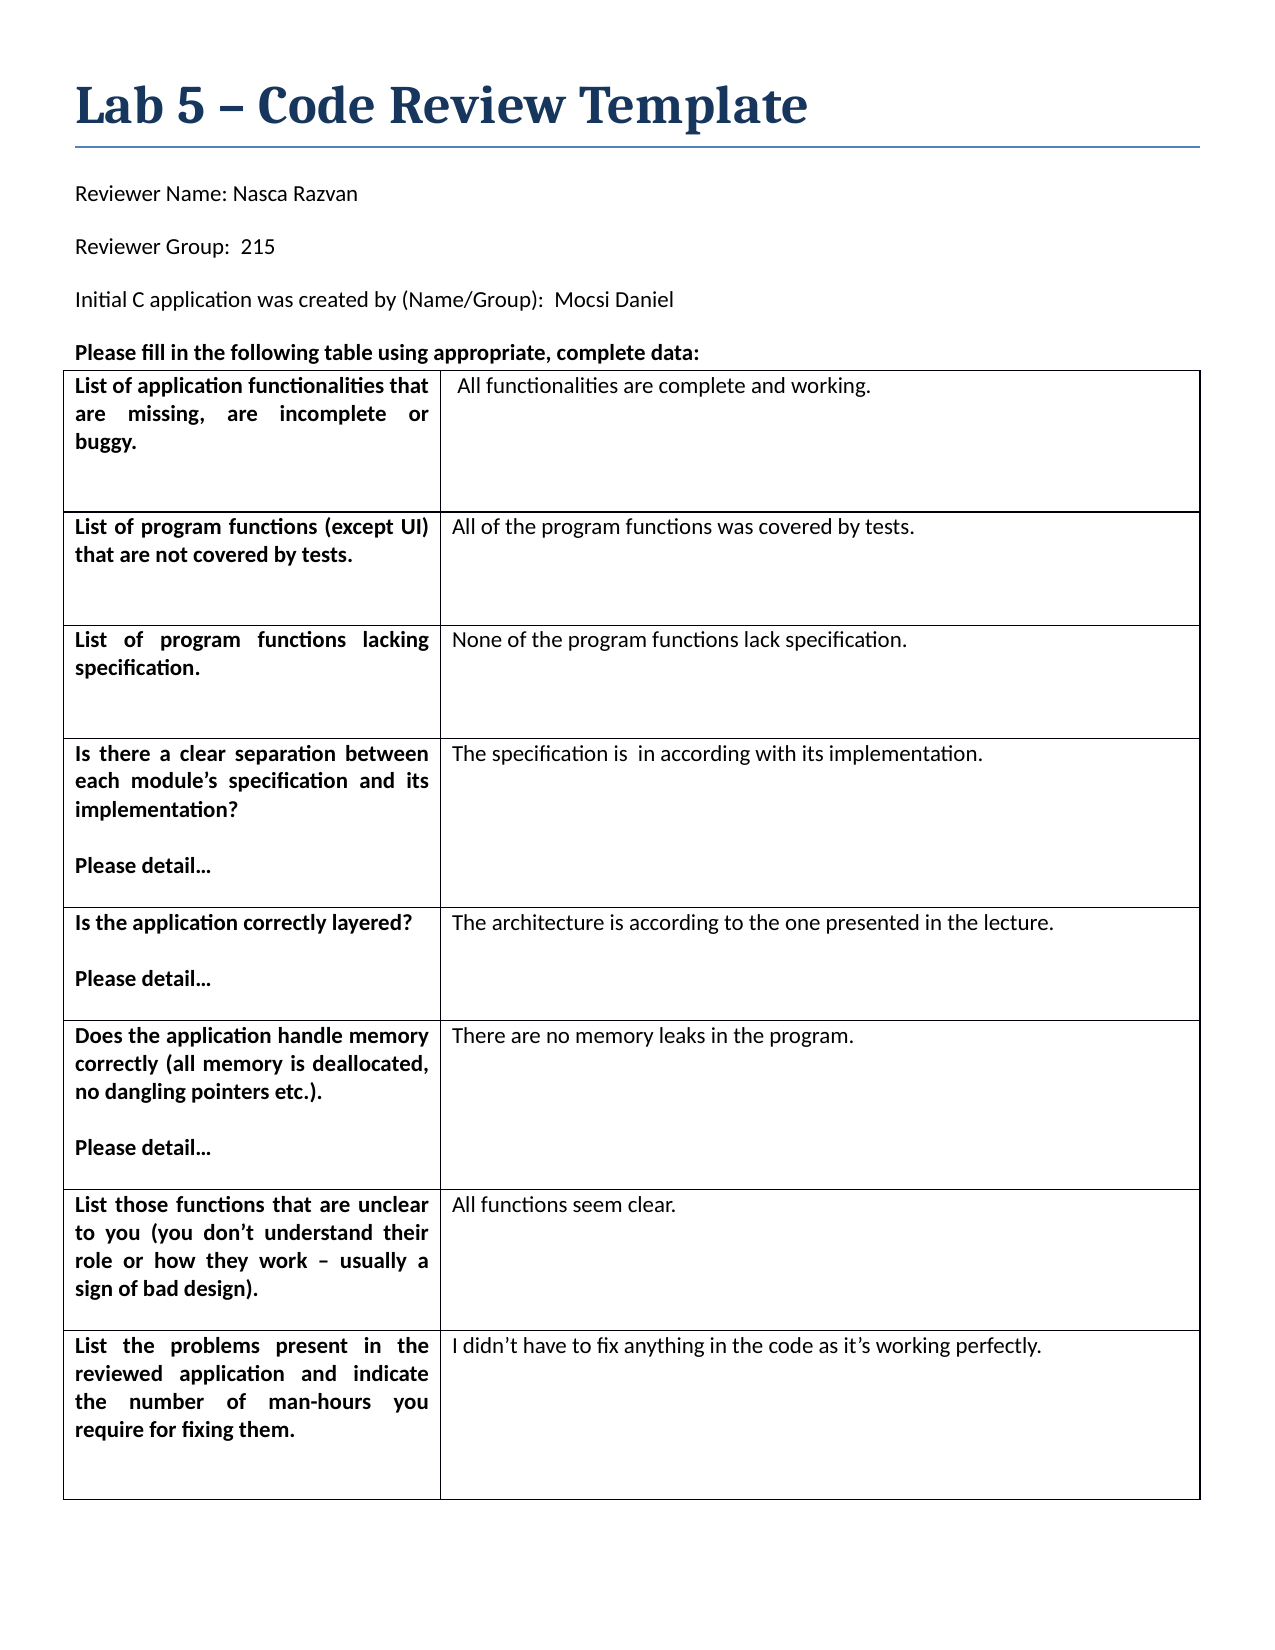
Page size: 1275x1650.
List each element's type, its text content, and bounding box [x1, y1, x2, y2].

table_cell None of the program functions lack specification. [441, 626, 1199, 738]
table_header All functionalities are complete and working. [441, 371, 1199, 511]
table_cell The specification is in according with its implementation. [441, 739, 1199, 907]
table_cell List of program functions lacking specification. [64, 626, 440, 738]
table_cell There are no memory leaks in the program. [441, 1021, 1199, 1189]
text Reviewer Name: Nasca Razvan [75, 179, 1200, 207]
text Please fill in the following table using appropriate, complete data: [75, 338, 1200, 366]
title Lab 5 – Code Review Template [75, 75, 1200, 146]
text Initial C application was created by (Name/Group): Mocsi Daniel [75, 285, 1200, 313]
table_cell Does the application handle memory correctly (all memory is deallocated, no dangling pointers etc.). Please detail… [64, 1021, 440, 1189]
table_cell All of the program functions was covered by tests. [441, 513, 1199, 624]
text Reviewer Group: 215 [75, 232, 1200, 260]
table_header List of application functionalities that are missing, are incomplete or buggy. [64, 371, 440, 511]
table_cell The architecture is according to the one presented in the lecture. [441, 908, 1199, 1020]
table_cell All functions seem clear. [441, 1190, 1199, 1330]
table_cell List of program functions (except UI) that are not covered by tests. [64, 513, 440, 624]
table_cell List the problems present in the reviewed application and indicate the number of man-hours you require for fixing them. [64, 1331, 440, 1499]
table_cell I didn’t have to fix anything in the code as it’s working perfectly. [441, 1331, 1199, 1499]
table_cell List those functions that are unclear to you (you don’t understand their role or how they work – usually a sign of bad design). [64, 1190, 440, 1330]
table_cell Is the application correctly layered? Please detail… [64, 908, 440, 1020]
table_cell Is there a clear separation between each module’s specification and its implementation? Please detail… [64, 739, 440, 907]
